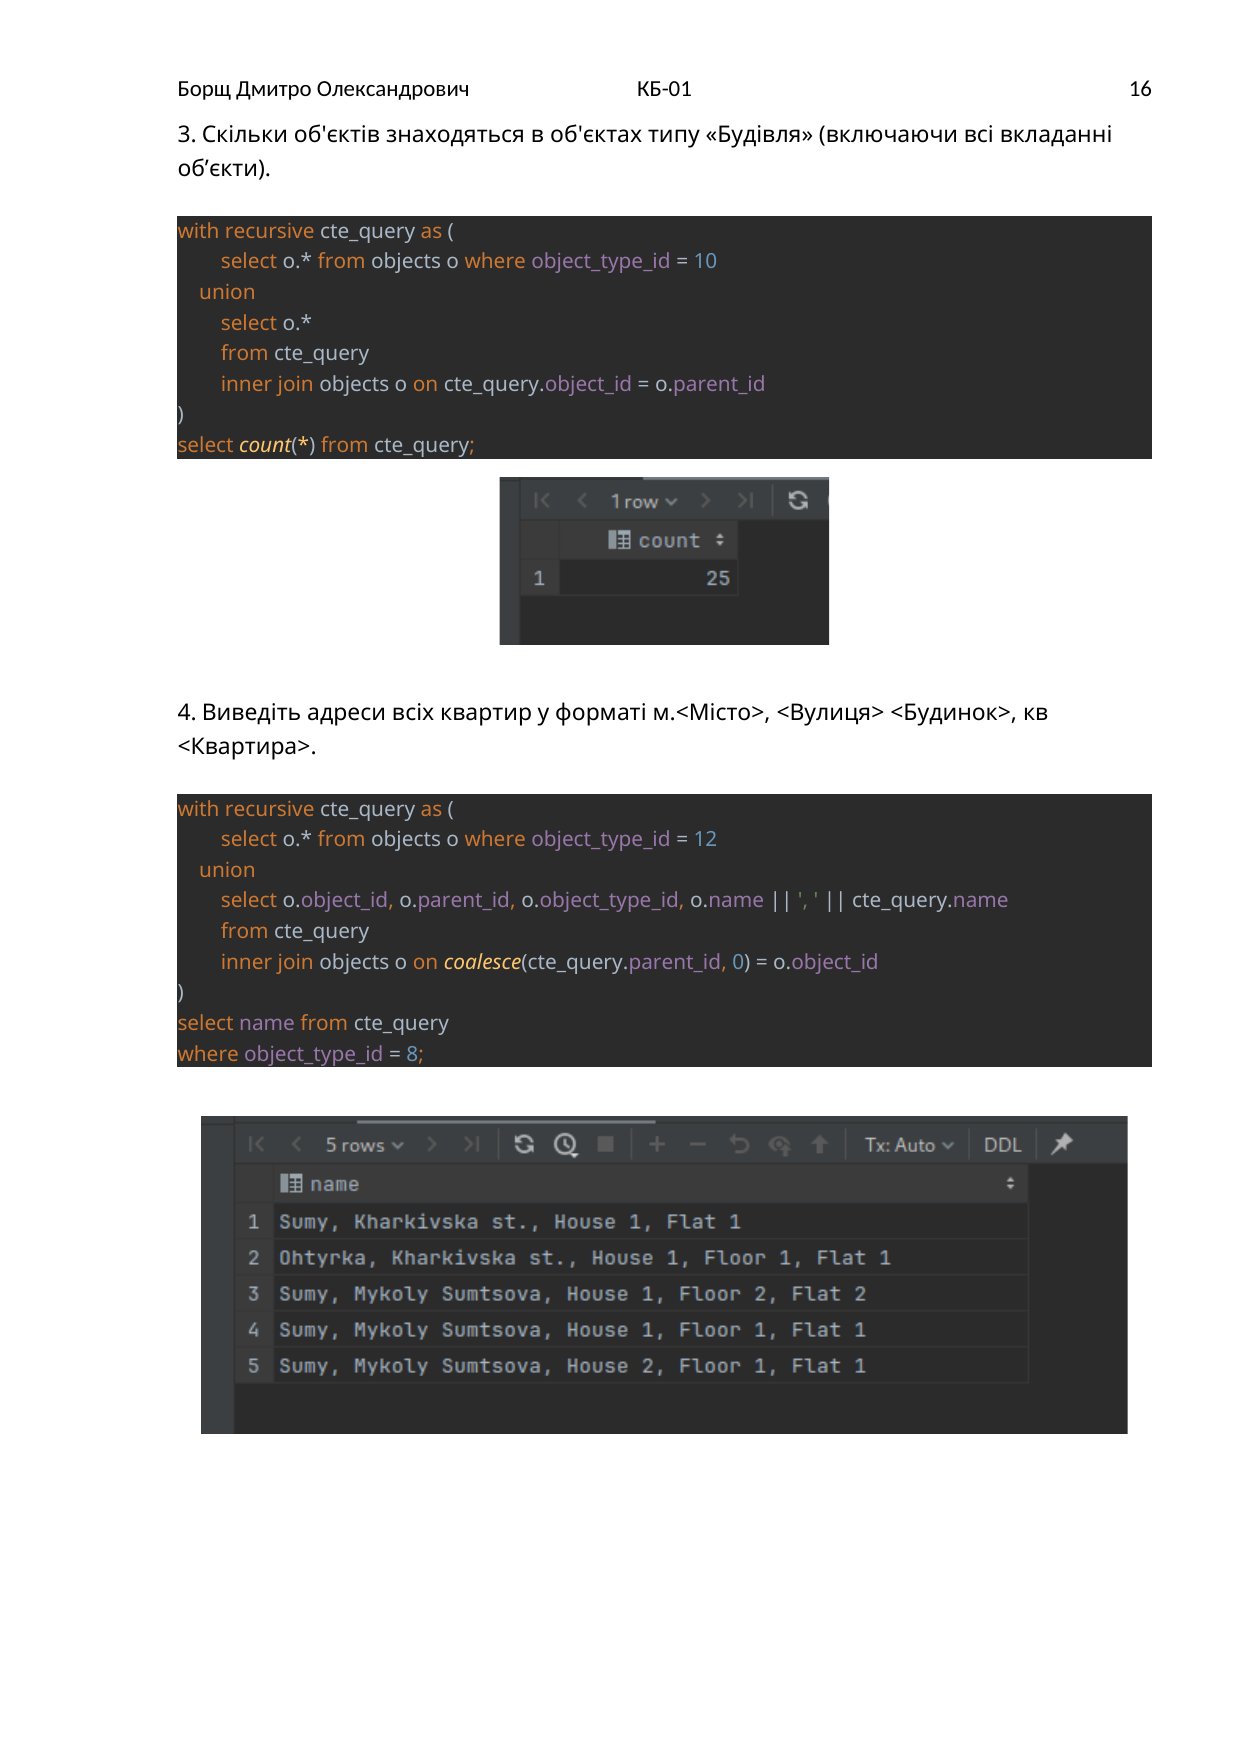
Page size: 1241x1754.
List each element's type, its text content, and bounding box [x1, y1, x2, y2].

picture [201, 1116, 1128, 1434]
text with recursive cte_query as ( select o.* from objects o where object_type_id = 10 union select o.* from cte_query inner join objects o on cte_query.object_id = o.parent_id ) select count(*) from cte_query; [177, 216, 1152, 459]
text 4. Виведіть адреси всіх квартир у форматі м.<Місто>, <Вулиця> <Будинок>, кв <Квартира>. [177, 696, 1152, 761]
text with recursive cte_query as ( select o.* from objects o where object_type_id = 12 union select o.object_id, o.parent_id, o.object_type_id, o.name || ', ' || cte_query.name from cte_query inner join objects o on coalesce(cte_query.parent_id, 0) = o.object_id ) select name from cte_query where object_type_id = 8; [177, 794, 1152, 1067]
picture [499, 477, 830, 645]
text 3. Скільки об'єктів знаходяться в об'єктах типу «Будівля» (включаючи всі вкладанні об’єкти). [177, 118, 1152, 183]
